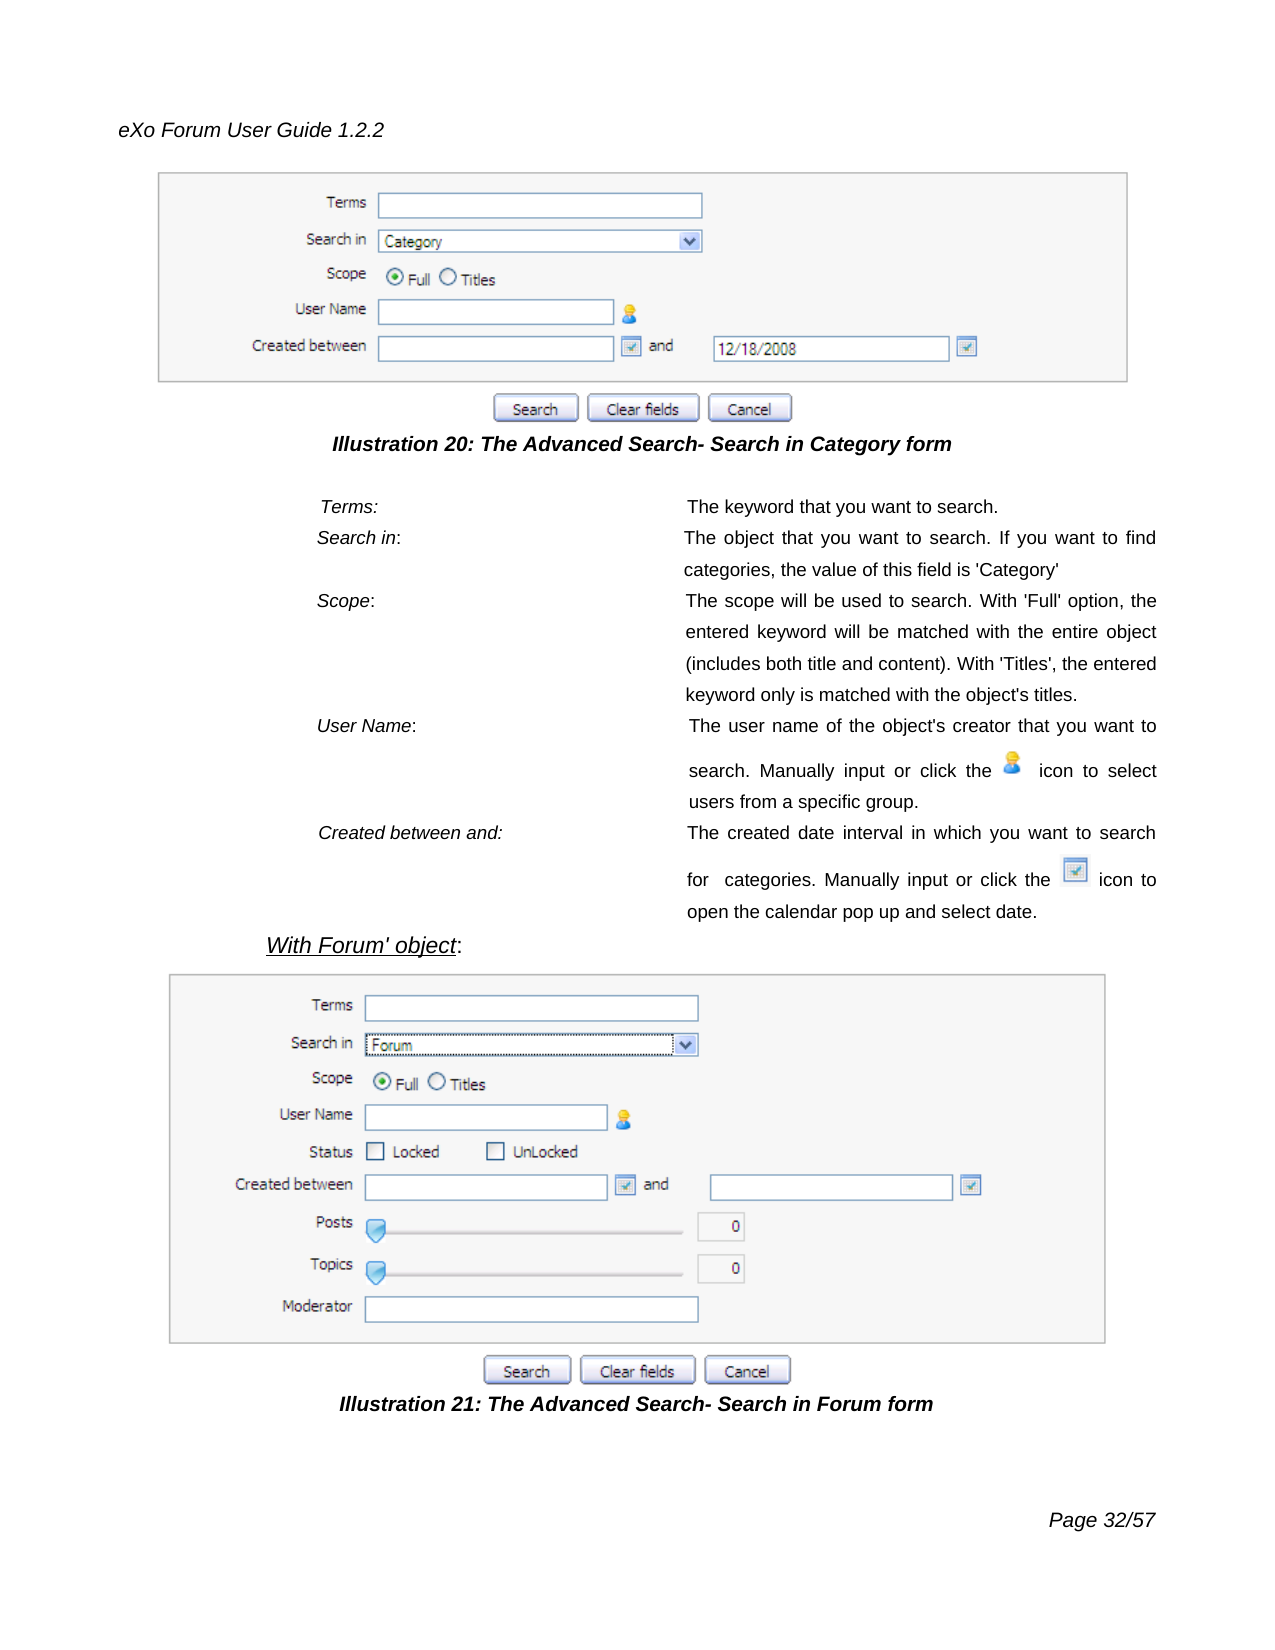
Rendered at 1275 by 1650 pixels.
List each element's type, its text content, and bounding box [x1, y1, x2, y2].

text Illustration 21: The Advanced Search- Search in Forum form [149, 983, 1126, 1416]
text [149, 971, 165, 983]
picture [1059, 854, 1091, 887]
text Created between and: The created date interval in which you want to search for categories. Manually input or click the icon to open the calendar pop up and select date. [318, 823, 1157, 922]
text Search in: The object that you want to search. If you want to find categories, the value of this field is 'Category' [317, 528, 1157, 580]
text Scope: The scope will be used to search. With 'Full' option, the entered keyword will be matched with the entire object (includes both title and content). With 'Titles', the entered keyword only is matched with the object's titles. [317, 591, 1157, 706]
text Terms: The keyword that you want to search. [142, 171, 1157, 517]
picture [154, 172, 1132, 433]
text Illustration 20: The Advanced Search- Search in Category form [142, 184, 1144, 456]
picture [1001, 747, 1030, 777]
text With Forum' object: [266, 933, 1157, 958]
text [1110, 971, 1126, 983]
picture [165, 971, 1110, 1393]
text User Name: The user name of the object's creator that you want to search. Manually input or click the icon to select users from a specific group. [317, 716, 1157, 812]
text [149, 1416, 1126, 1450]
